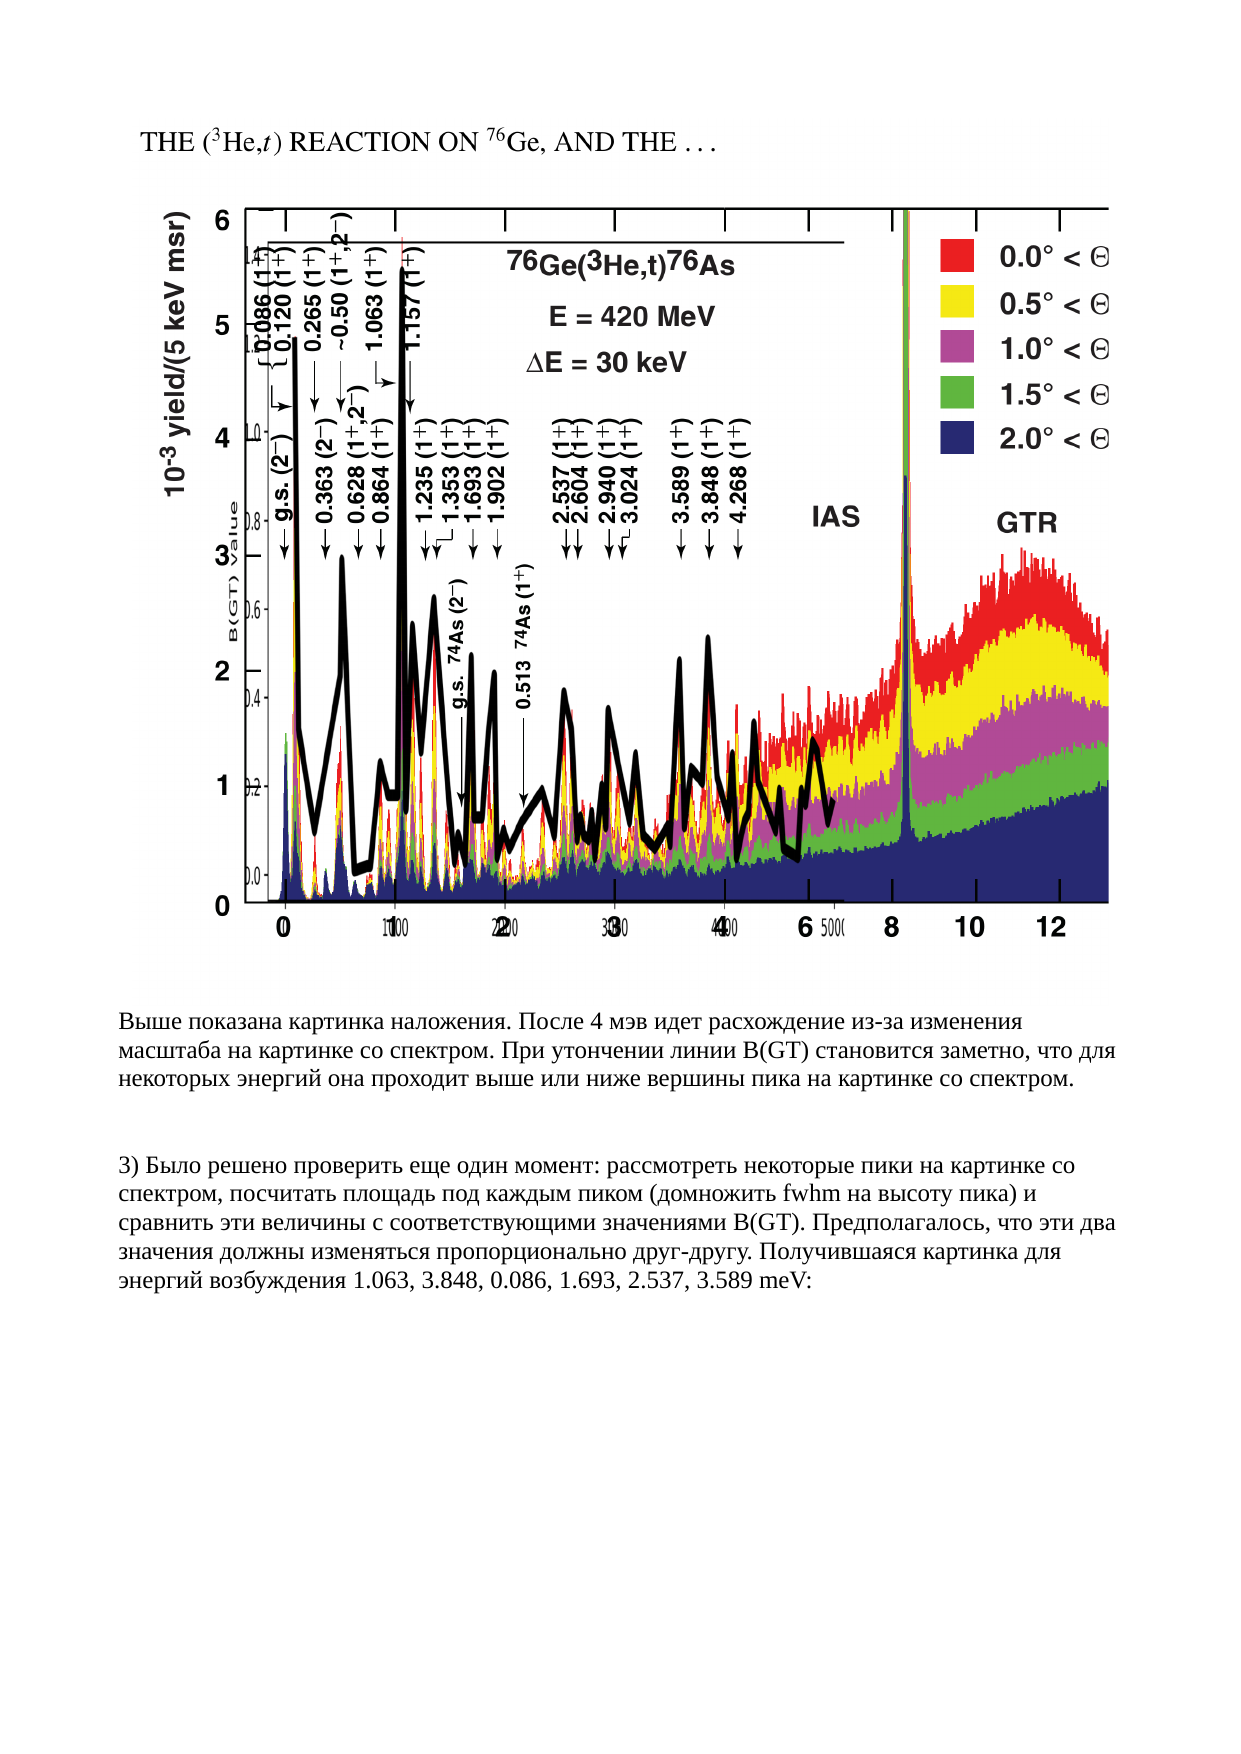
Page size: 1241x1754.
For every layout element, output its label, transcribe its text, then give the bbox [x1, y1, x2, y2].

text Выше показана картинка наложения. После 4 мэв идет расхождение из-за изменения масштаба на картинке со спектром. При утончении линии B(GT) становится заметно, что для некоторых энергий она проходит выше или ниже вершины пика на картинке со спектром. [118, 118, 1122, 1092]
picture [131, 118, 1109, 1006]
text 3) Было решено проверить еще один момент: рассмотреть некоторые пики на картинке со спектром, посчитать площадь под каждым пиком (домножить fwhm на высоту пика) и сравнить эти величины с соответствующими значениями B(GT). Предполагалось, что эти два значения должны изменяться пропорционально друг-другу. Получившаяся картинка для энергий возбуждения 1.063, 3.848, 0.086, 1.693, 2.537, 3.589 meV: [118, 1150, 1122, 1293]
